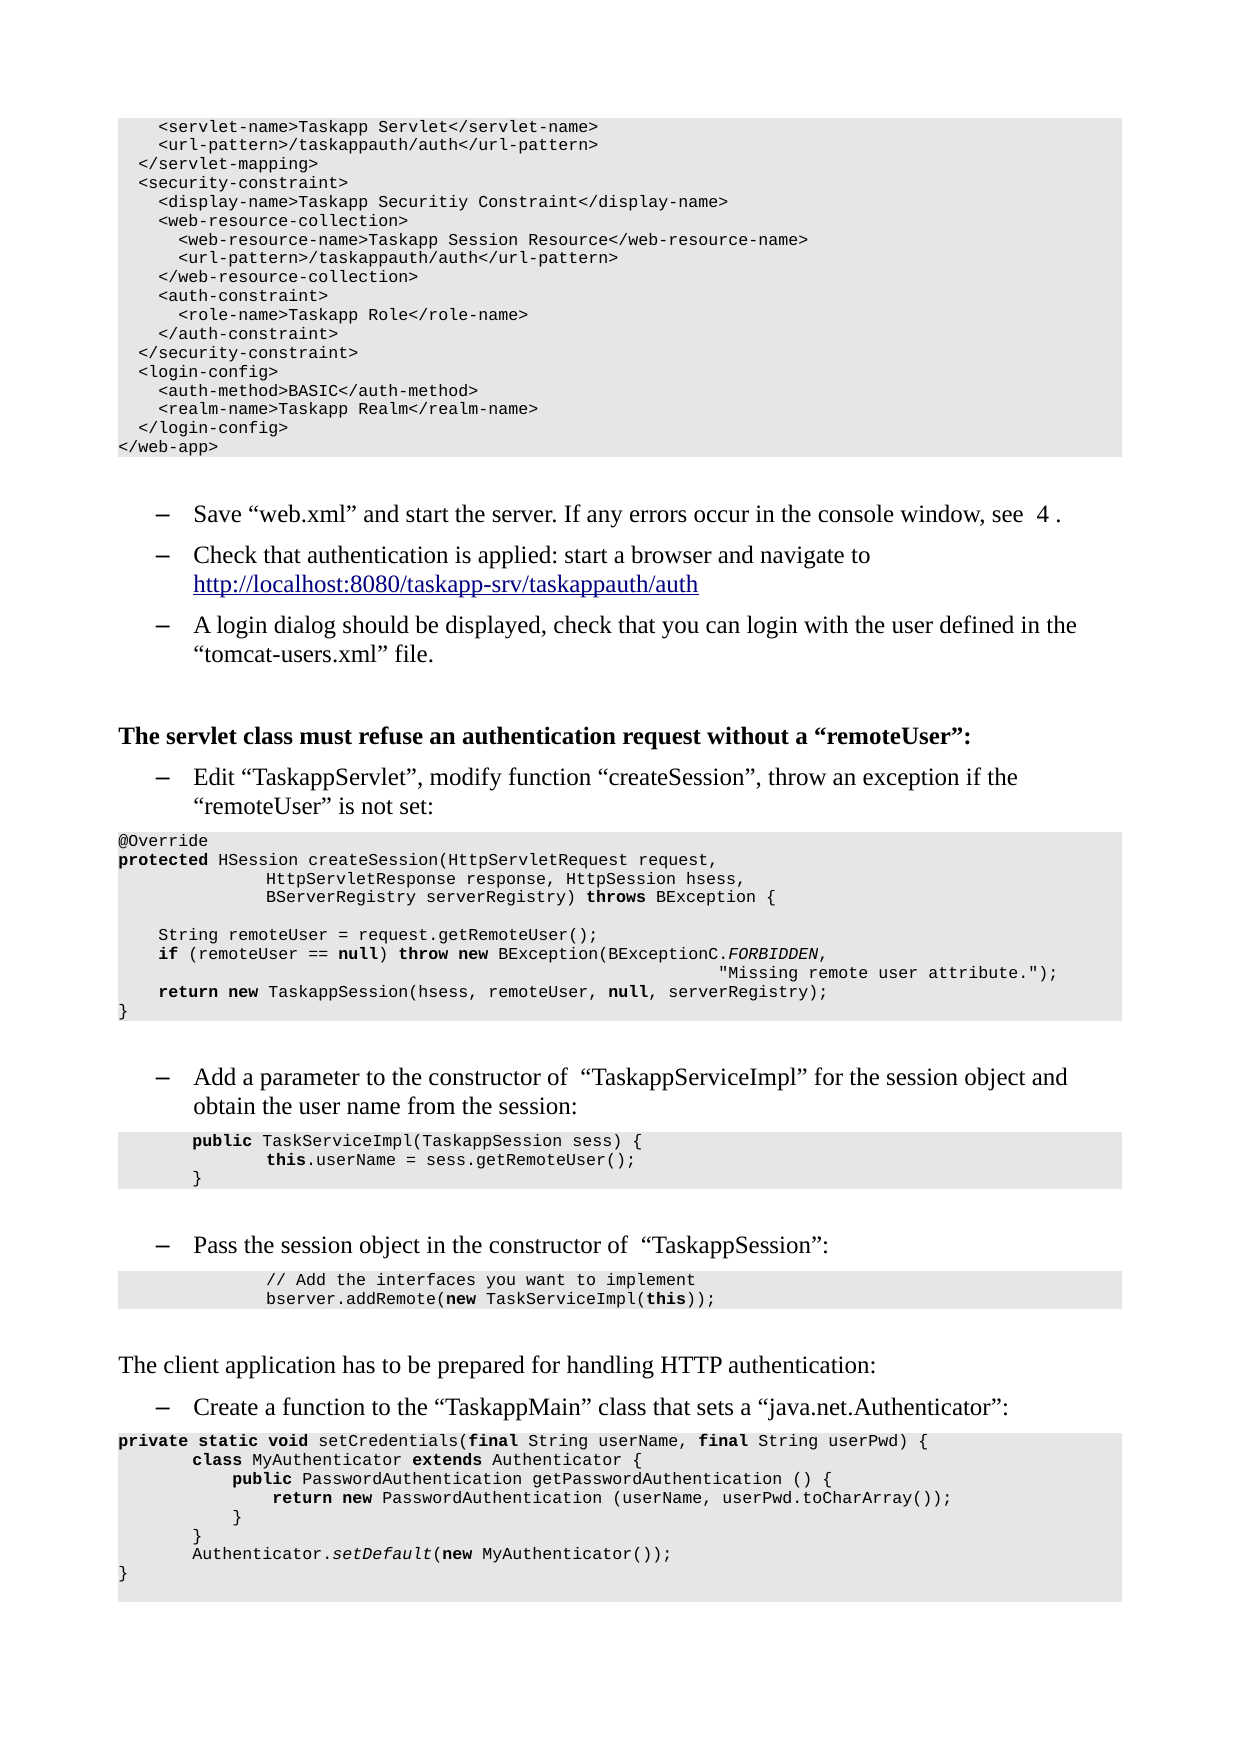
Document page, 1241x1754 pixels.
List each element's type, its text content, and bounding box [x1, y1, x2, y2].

text </web-resource-collection> [118, 269, 1122, 288]
text <servlet-name>Taskapp Servlet</servlet-name> [118, 118, 1122, 137]
text class MyAuthenticator extends Authenticator { [118, 1452, 1122, 1471]
text <display-name>Taskapp Securitiy Constraint</display-name> [118, 193, 1122, 212]
text return new PasswordAuthentication (userName, userPwd.toCharArray()); [118, 1489, 1122, 1508]
text <auth-method>BASIC</auth-method> [118, 382, 1122, 401]
text return new TaskappSession(hsess, remoteUser, null, serverRegistry); [118, 983, 1122, 1002]
list Create a function to the “TaskappMain” class that sets a “java.net.Authenticator”: [156, 1392, 1122, 1420]
text HttpServletResponse response, HttpSession hsess, [118, 870, 1122, 889]
text private static void setCredentials(final String userName, final String userPwd) { [118, 1433, 1122, 1452]
text String remoteUser = request.getRemoteUser(); [118, 927, 1122, 946]
text <web-resource-name>Taskapp Session Resource</web-resource-name> [118, 231, 1122, 250]
text this.userName = sess.getRemoteUser(); [118, 1151, 1122, 1170]
text The servlet class must refuse an authentication request without a “remoteUser”: [118, 721, 1122, 750]
list A login dialog should be displayed, check that you can login with the user defined in the “tomcat-users.xml” file. [156, 610, 1122, 667]
text </security-constraint> [118, 344, 1122, 363]
text <role-name>Taskapp Role</role-name> [118, 307, 1122, 326]
text <security-constraint> [118, 175, 1122, 193]
text } [118, 1508, 1122, 1527]
list Check that authentication is applied: start a browser and navigate to http://localhost:8080/taskapp-srv/taskappauth/auth [156, 540, 1122, 597]
text </web-app> [118, 439, 1122, 457]
text protected HSession createSession(HttpServletRequest request, [118, 851, 1122, 870]
list Add a parameter to the constructor of “TaskappServiceImpl” for the session object and obtain the user name from the session: [156, 1062, 1122, 1120]
text public TaskServiceImpl(TaskappSession sess) { [118, 1132, 1122, 1151]
text <web-resource-collection> [118, 212, 1122, 231]
text } [118, 1170, 1122, 1189]
text <url-pattern>/taskappauth/auth</url-pattern> [118, 137, 1122, 156]
text </auth-constraint> [118, 326, 1122, 344]
text Authenticator.setDefault(new MyAuthenticator()); [118, 1546, 1122, 1565]
text The client application has to be prepared for handling HTTP authentication: [118, 1350, 1122, 1379]
text BServerRegistry serverRegistry) throws BException { [118, 889, 1122, 908]
text <url-pattern>/taskappauth/auth</url-pattern> [118, 250, 1122, 269]
text <auth-constraint> [118, 288, 1122, 307]
text // Add the interfaces you want to implement [118, 1271, 1122, 1290]
text } [118, 1002, 1122, 1021]
text } [118, 1527, 1122, 1546]
list Edit “TaskappServlet”, modify function “createSession”, throw an exception if the “remoteUser” is not set: [156, 762, 1122, 820]
text "Missing remote user attribute."); [118, 964, 1122, 983]
list Pass the session object in the constructor of “TaskappSession”: [156, 1230, 1122, 1259]
text </servlet-mapping> [118, 156, 1122, 175]
text <login-config> [118, 363, 1122, 382]
text if (remoteUser == null) throw new BException(BExceptionC.FORBIDDEN, [118, 946, 1122, 964]
text bserver.addRemote(new TaskServiceImpl(this)); [118, 1290, 1122, 1309]
list @Override [118, 832, 1122, 851]
text </login-config> [118, 420, 1122, 439]
text <realm-name>Taskapp Realm</realm-name> [118, 401, 1122, 420]
list Save “web.xml” and start the server. If any errors occur in the console window, see 4 . [156, 499, 1122, 527]
text public PasswordAuthentication getPasswordAuthentication () { [118, 1471, 1122, 1489]
text } [118, 1565, 1122, 1584]
